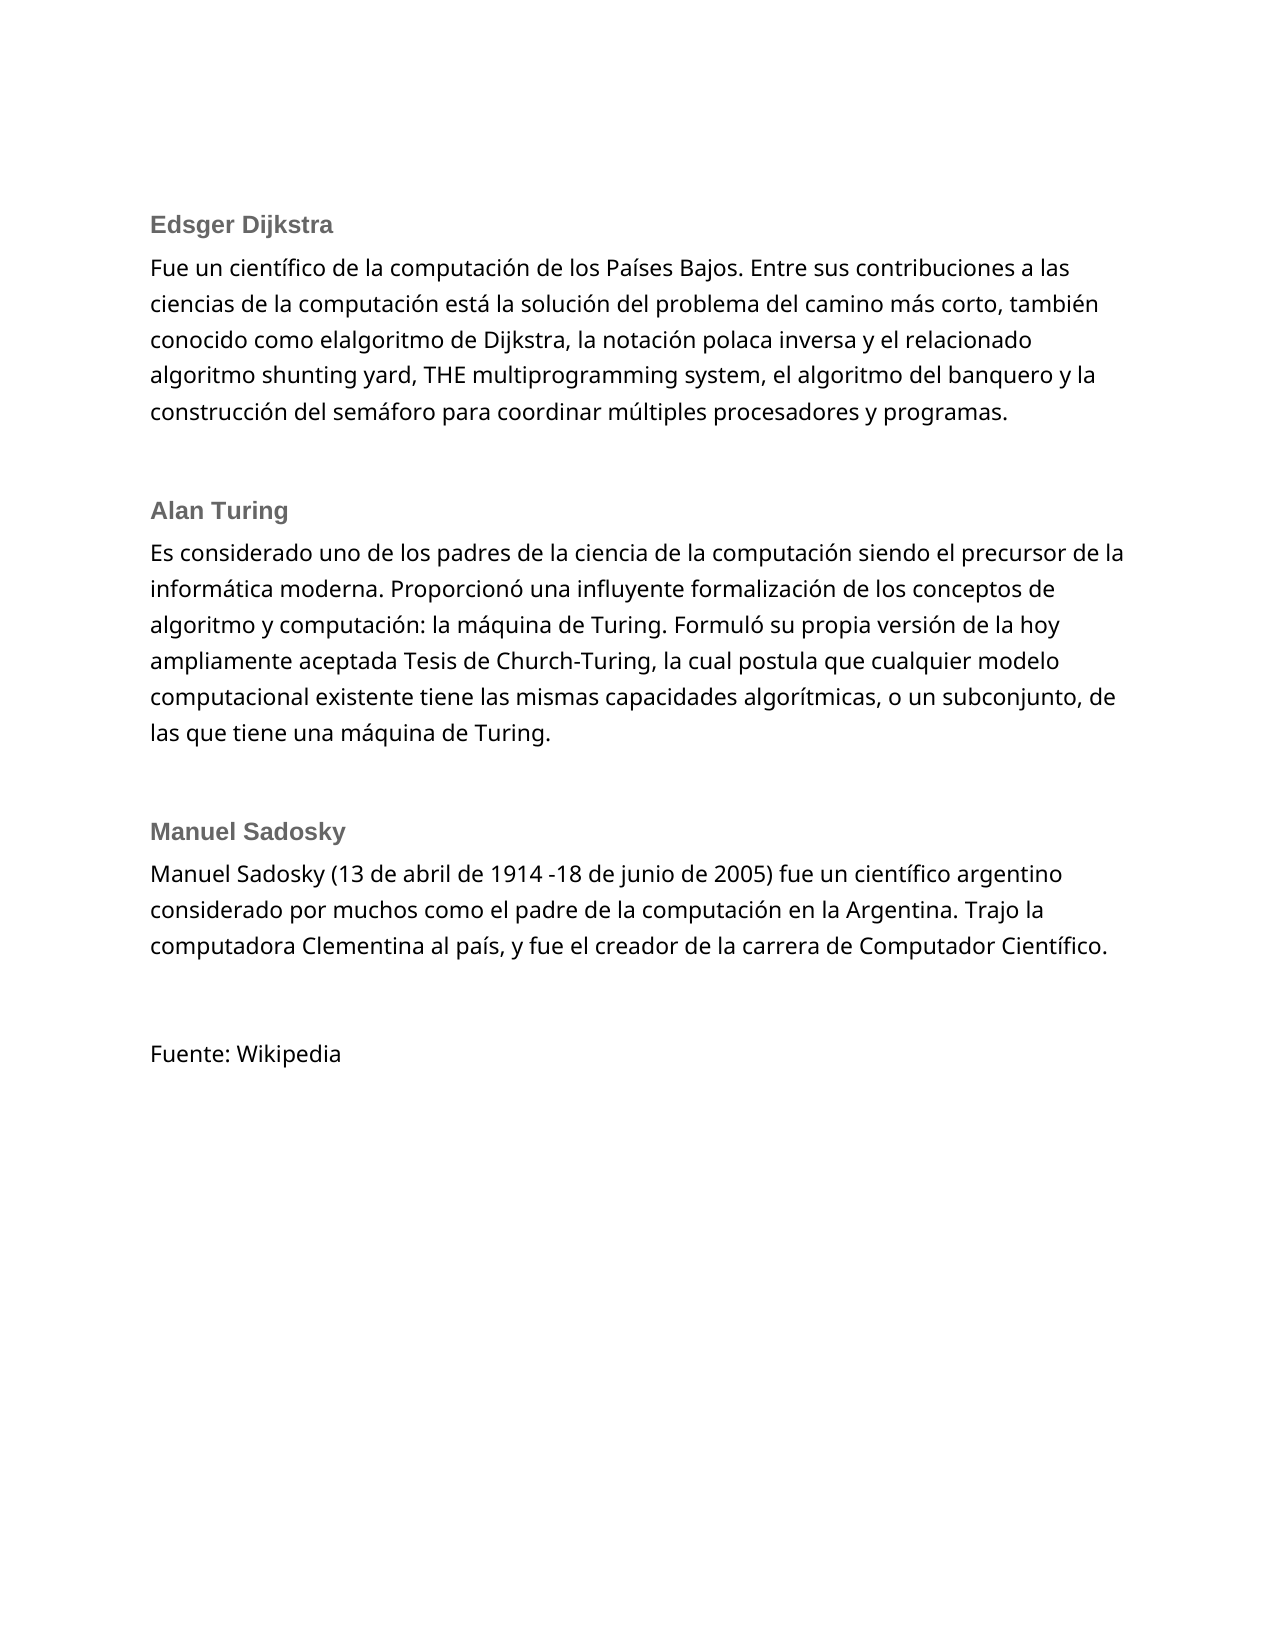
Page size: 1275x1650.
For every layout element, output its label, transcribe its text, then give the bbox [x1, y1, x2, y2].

text Manuel Sadosky (13 de abril de 1914 -18 de junio de 2005) fue un científico argentino considerado por muchos como el padre de la computación en la Argentina. Trajo la computadora Clementina al país, y fue el creador de la carrera de Computador Científico. Fuente: Wikipedia [150, 858, 1125, 1069]
subtitle Alan Turing [150, 496, 1125, 524]
subtitle Edsger Dijkstra [150, 211, 1125, 239]
text Es considerado uno de los padres de la ciencia de la computación siendo el precursor de la informática moderna. Proporcionó una influyente formalización de los conceptos de algoritmo y computación: la máquina de Turing. Formuló su propia versión de la hoy ampliamente aceptada Tesis de Church-Turing, la cual postula que cualquier modelo computacional existente tiene las mismas capacidades algorítmicas, o un subconjunto, de las que tiene una máquina de Turing. [150, 537, 1125, 748]
text Fue un científico de la computación de los Países Bajos. Entre sus contribuciones a las ciencias de la computación está la solución del problema del camino más corto, también conocido como elalgoritmo de Dijkstra, la notación polaca inversa y el relacionado algoritmo shunting yard, THE multiprogramming system, el algoritmo del banquero y la construcción del semáforo para coordinar múltiples procesadores y programas. [150, 252, 1125, 427]
subtitle Manuel Sadosky [150, 818, 1125, 846]
